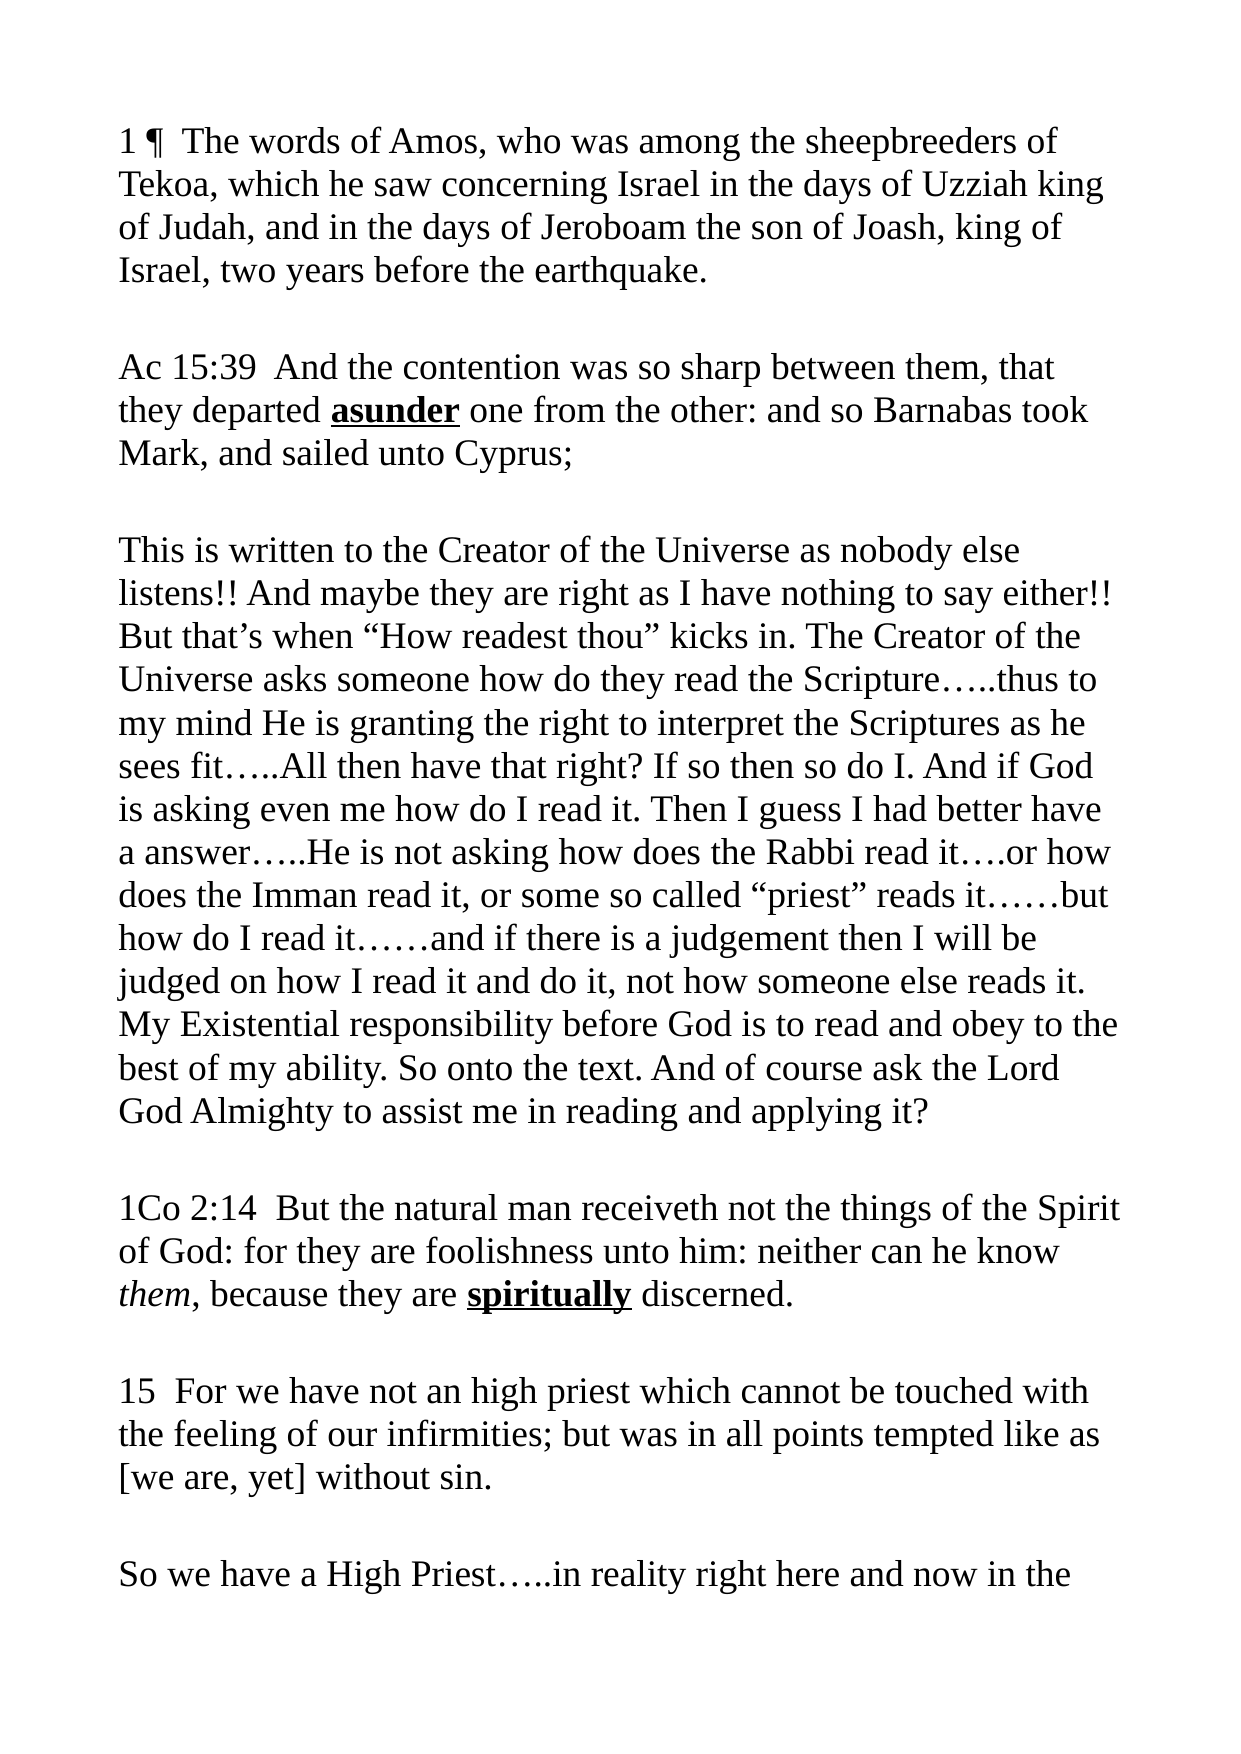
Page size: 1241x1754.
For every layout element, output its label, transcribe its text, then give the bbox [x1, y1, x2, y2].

text Ac 15:39 And the contention was so sharp between them, that they departed asunder one from the other: and so Barnabas took Mark, and sailed unto Cyprus; [118, 344, 1122, 474]
text 1Co 2:14 But the natural man receiveth not the things of the Spirit of God: for they are foolishness unto him: neither can he know them, because they are spiritually discerned. [118, 1185, 1122, 1314]
text So we have a High Priest…..in reality right here and now in the [118, 1551, 1122, 1594]
text 1 ¶ The words of Amos, who was among the sheepbreeders of Tekoa, which he saw concerning Israel in the days of Uzziah king of Judah, and in the days of Jeroboam the son of Joash, king of Israel, two years before the earthquake. [118, 118, 1122, 291]
text 15 For we have not an high priest which cannot be touched with the feeling of our infirmities; but was in all points tempted like as [we are, yet] without sin. [118, 1368, 1122, 1497]
text This is written to the Creator of the Universe as nobody else listens!! And maybe they are right as I have nothing to say either!!But that’s when “How readest thou” kicks in. The Creator of the Universe asks someone how do they read the Scripture…..thus to my mind He is granting the right to interpret the Scriptures as he sees fit…..All then have that right? If so then so do I. And if God is asking even me how do I read it. Then I guess I had better have a answer…..He is not asking how does the Rabbi read it….or how does the Imman read it, or some so called “priest” reads it……but how do I read it……and if there is a judgement then I will be judged on how I read it and do it, not how someone else reads it. My Existential responsibility before God is to read and obey to the best of my ability. So onto the text. And of course ask the Lord God Almighty to assist me in reading and applying it? [118, 527, 1122, 1131]
